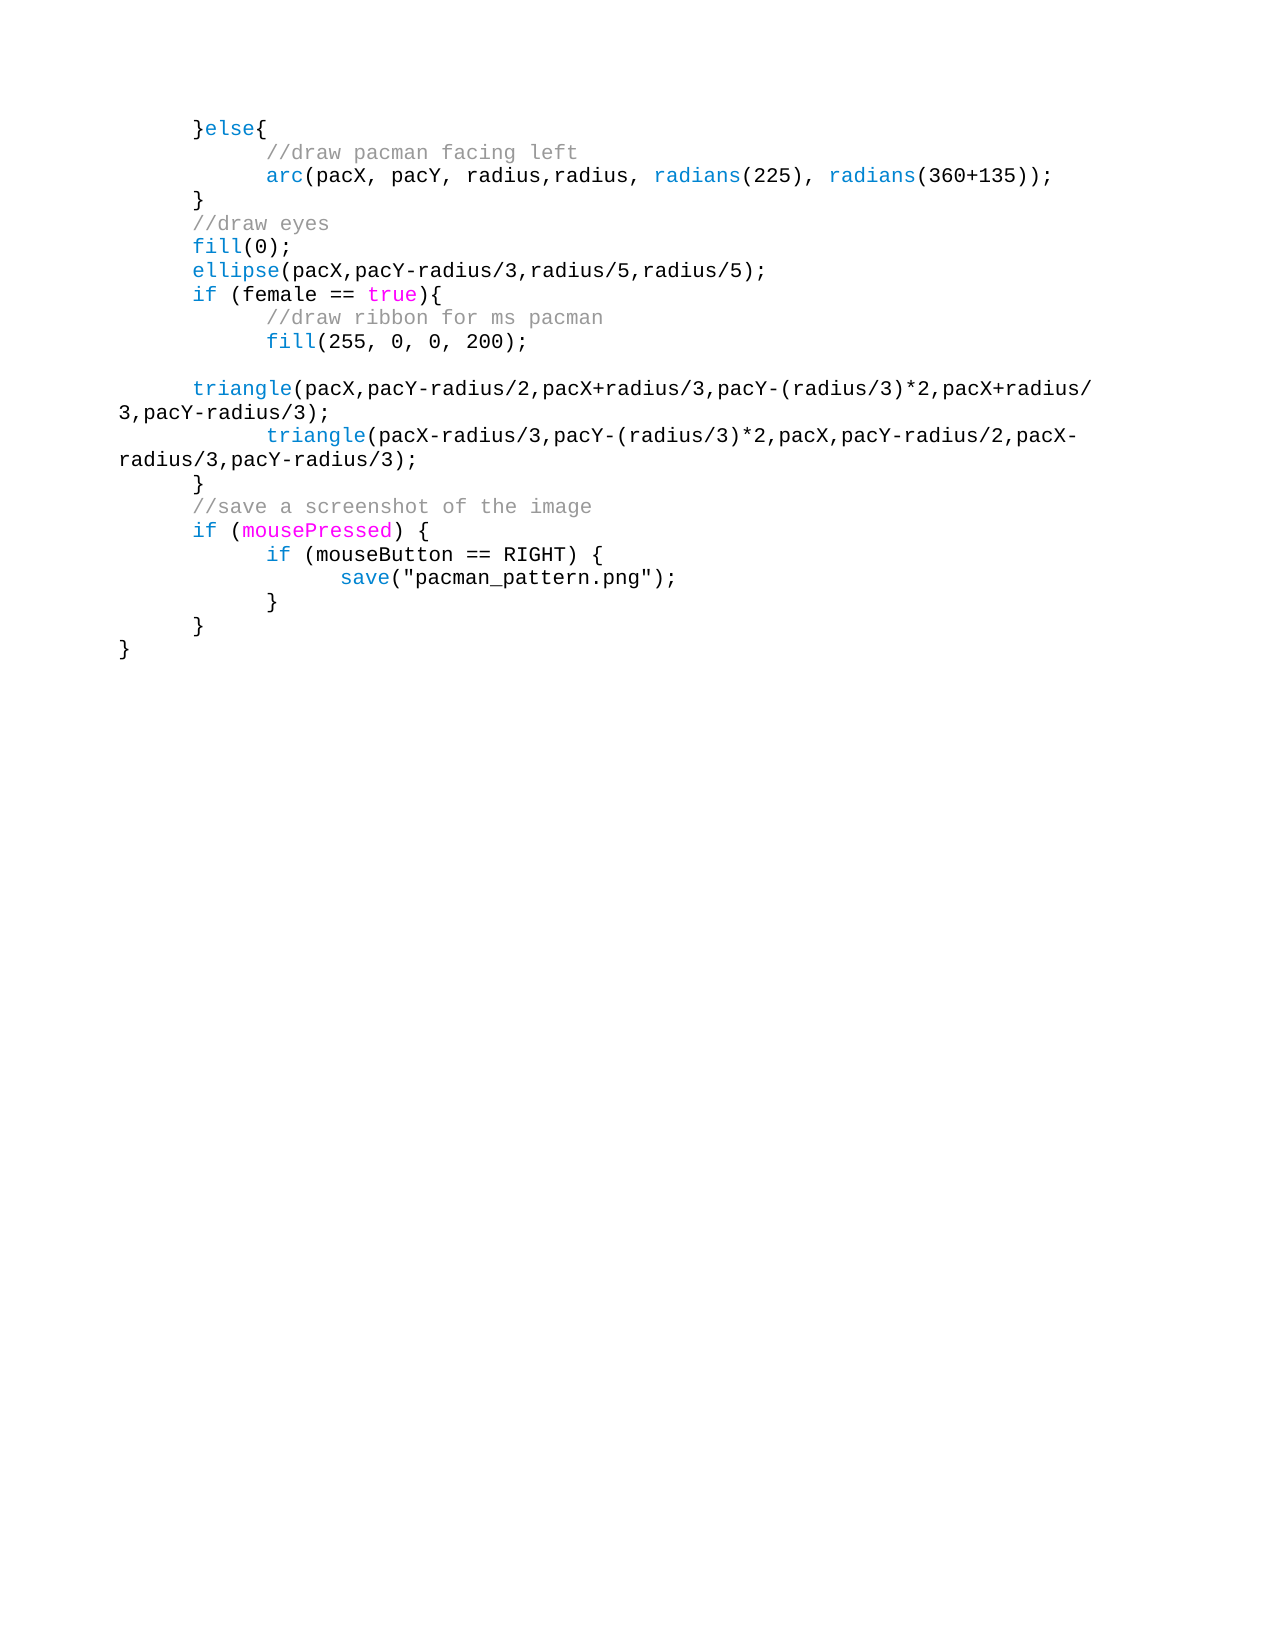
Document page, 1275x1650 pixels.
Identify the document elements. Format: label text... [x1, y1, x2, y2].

text } [118, 615, 1157, 638]
text }else{ [118, 118, 1157, 142]
text triangle(pacX,pacY-radius/2,pacX+radius/3,pacY-(radius/3)*2,pacX+radius/3,pacY-radius/3); [118, 354, 1157, 426]
text ellipse(pacX,pacY-radius/3,radius/5,radius/5); [118, 260, 1157, 284]
text //draw ribbon for ms pacman [118, 307, 1157, 331]
text } [118, 189, 1157, 213]
text } [118, 638, 1157, 662]
text //draw pacman facing left [118, 142, 1157, 165]
text } [118, 591, 1157, 615]
text save("pacman_pattern.png"); [118, 567, 1157, 591]
text arc(pacX, pacY, radius,radius, radians(225), radians(360+135)); [118, 165, 1157, 189]
text //draw eyes [118, 213, 1157, 236]
text fill(255, 0, 0, 200); [118, 331, 1157, 354]
text if (female == true){ [118, 284, 1157, 307]
text triangle(pacX-radius/3,pacY-(radius/3)*2,pacX,pacY-radius/2,pacX-radius/3,pacY-radius/3); [118, 426, 1157, 473]
text } [118, 473, 1157, 496]
text fill(0); [118, 236, 1157, 260]
text if (mouseButton == RIGHT) { [118, 544, 1157, 567]
text if (mousePressed) { [118, 520, 1157, 544]
text //save a screenshot of the image [118, 496, 1157, 520]
